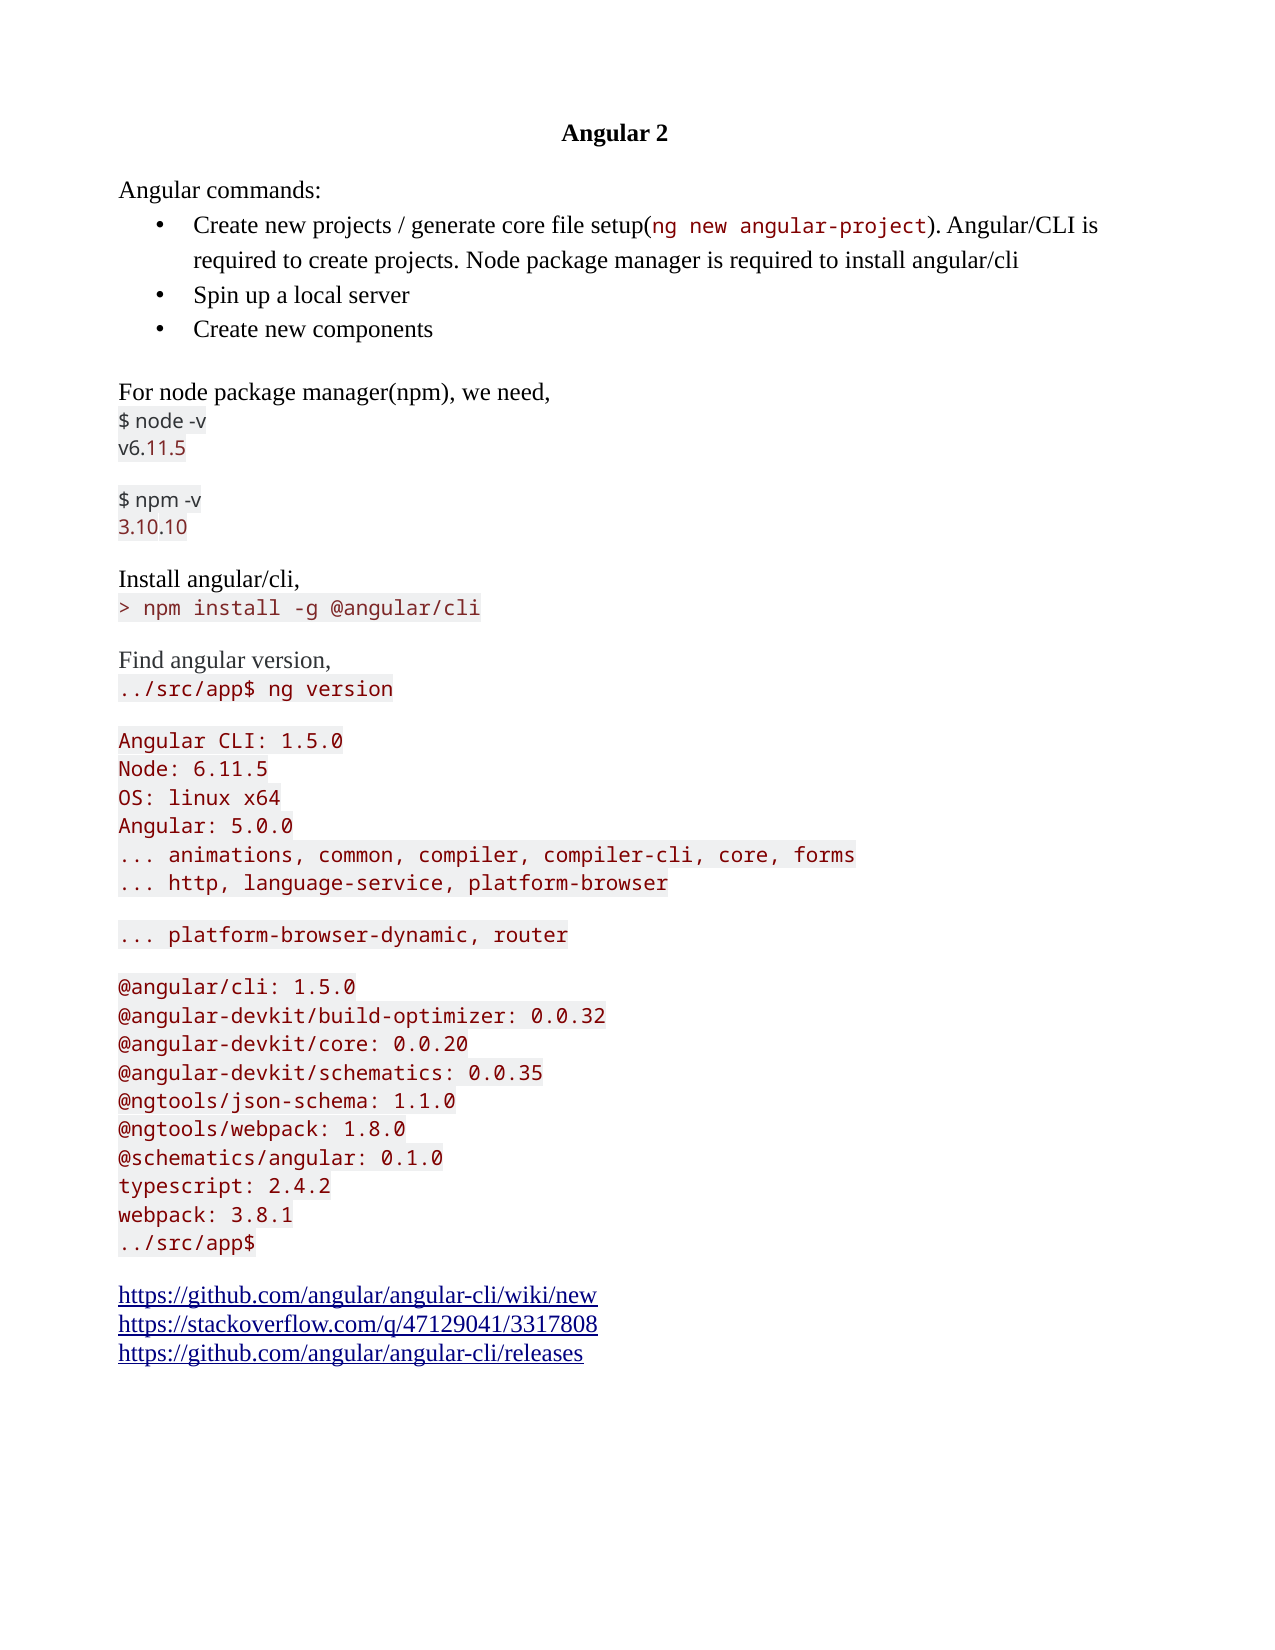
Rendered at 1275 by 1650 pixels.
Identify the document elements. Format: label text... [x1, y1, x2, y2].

text Angular commands: [118, 176, 1157, 204]
text $ node -v [118, 406, 1157, 434]
text Find angular version, [118, 645, 1157, 674]
list Create new projects / generate core file setup(ng new angular-project). Angular/CLI is required to create projects. Node package manager is required to install angular/cli [156, 210, 1157, 274]
text ... animations, common, compiler, compiler-cli, core, forms [118, 840, 1157, 868]
text Install angular/cli, [118, 564, 1157, 593]
text 3.10.10 [118, 513, 1157, 541]
text $ npm -v [118, 485, 1157, 513]
text @angular/cli: 1.5.0 [118, 972, 1157, 1001]
text ../src/app$ [118, 1228, 1157, 1257]
text @angular-devkit/core: 0.0.20 [118, 1029, 1157, 1058]
text ... platform-browser-dynamic, router [118, 920, 1157, 949]
text OS: linux x64 [118, 783, 1157, 811]
text @ngtools/json-schema: 1.1.0 [118, 1086, 1157, 1114]
text https://github.com/angular/angular-cli/releases [118, 1338, 1157, 1367]
text ... http, language-service, platform-browser [118, 868, 1157, 897]
text @angular-devkit/schematics: 0.0.35 [118, 1058, 1157, 1086]
text @angular-devkit/build-optimizer: 0.0.32 [118, 1001, 1157, 1029]
text @schematics/angular: 0.1.0 [118, 1143, 1157, 1171]
text typescript: 2.4.2 [118, 1171, 1157, 1200]
text Node: 6.11.5 [118, 754, 1157, 783]
text https://github.com/angular/angular-cli/wiki/new [118, 1280, 1157, 1309]
text @ngtools/webpack: 1.8.0 [118, 1114, 1157, 1143]
list Spin up a local server [156, 280, 1157, 308]
text https://stackoverflow.com/q/47129041/3317808 [118, 1309, 1157, 1338]
text ../src/app$ ng version [118, 674, 1157, 702]
text webpack: 3.8.1 [118, 1200, 1157, 1228]
text Angular 2 [118, 118, 1157, 147]
text Angular CLI: 1.5.0 [118, 726, 1157, 754]
text v6.11.5 [118, 434, 1157, 462]
text For node package manager(npm), we need, [118, 377, 1157, 406]
text Angular: 5.0.0 [118, 811, 1157, 840]
text > npm install -g @angular/cli [118, 593, 1157, 622]
list Create new components [156, 314, 1157, 343]
